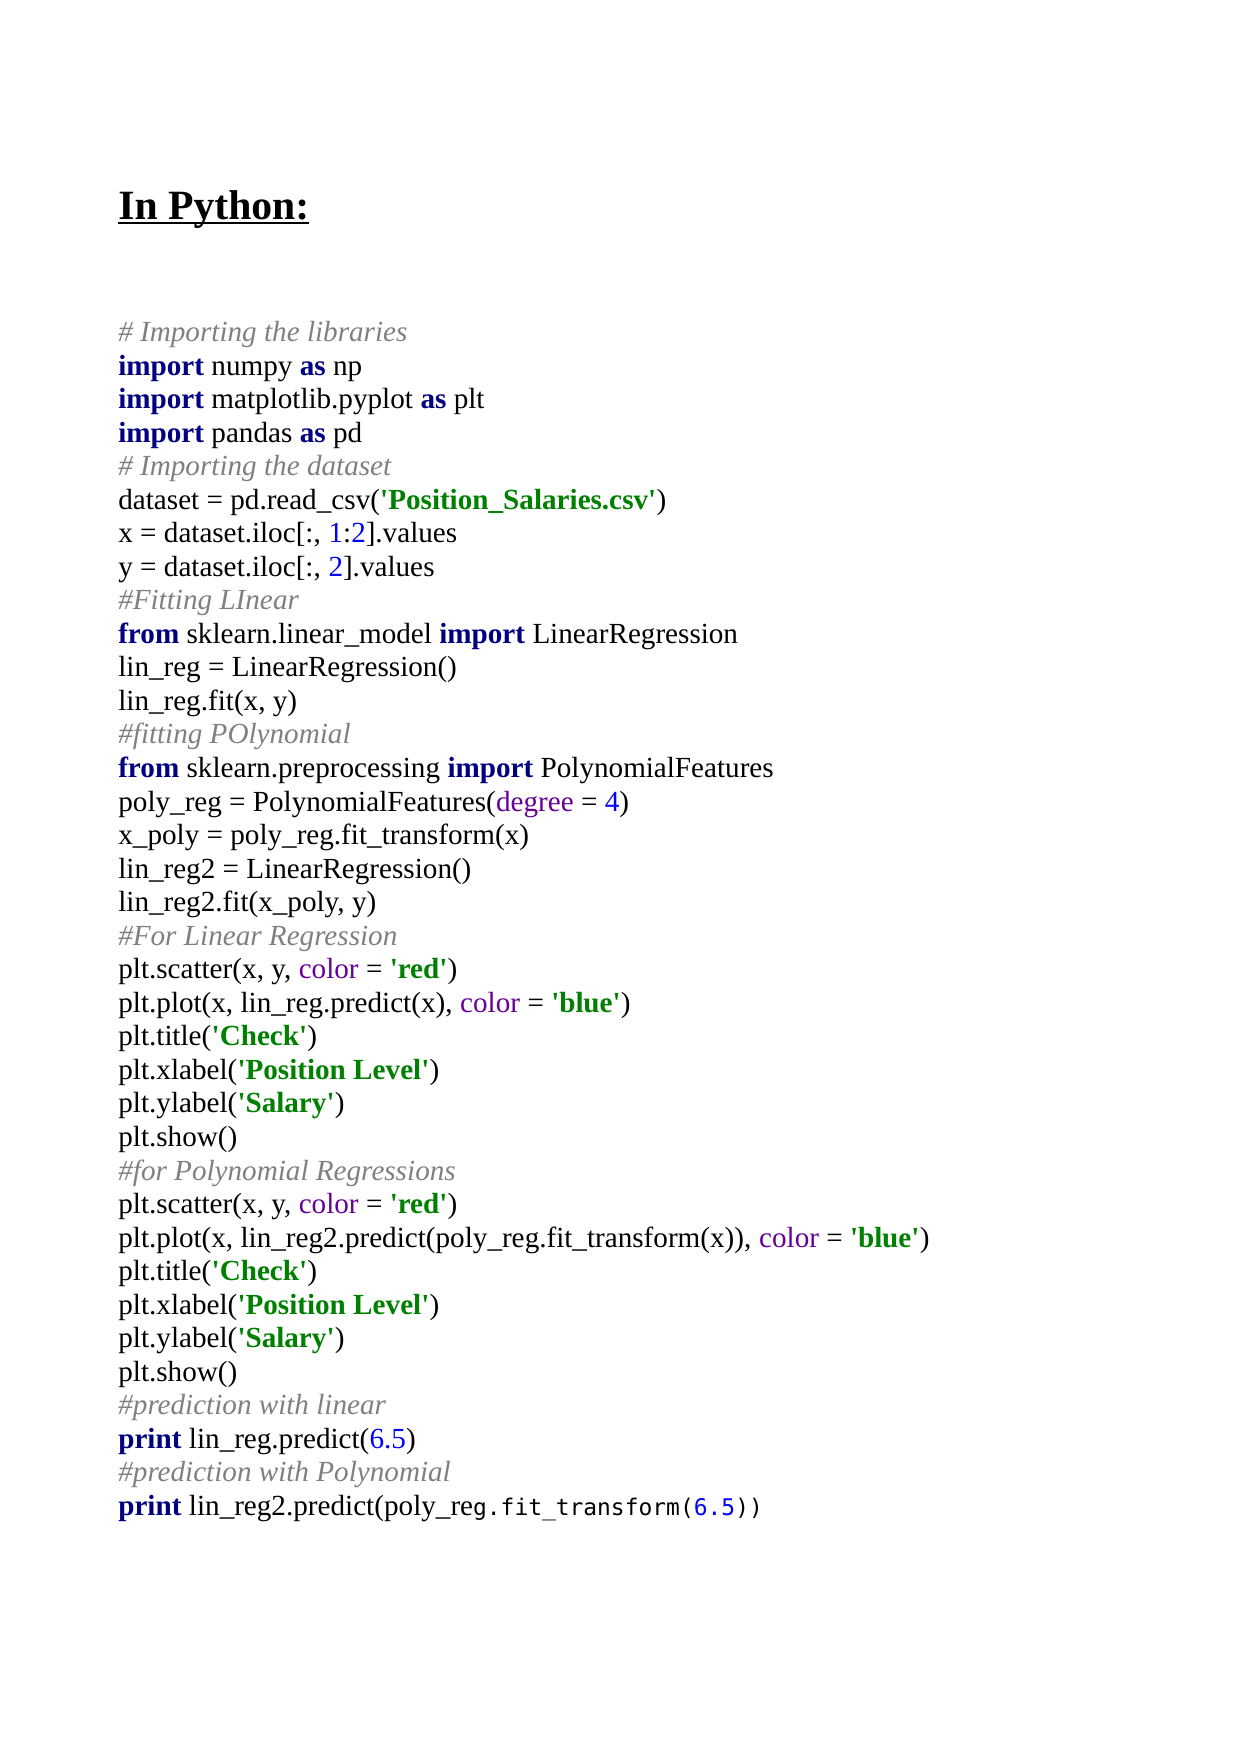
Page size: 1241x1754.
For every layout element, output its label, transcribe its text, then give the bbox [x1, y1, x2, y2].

text import pandas as pd [118, 415, 1122, 448]
text print lin_reg2.predict(poly_reg.fit_transform(6.5)) [118, 1488, 1122, 1522]
text import numpy as np [118, 348, 1122, 381]
text #For Linear Regression [118, 918, 1122, 951]
text poly_reg = PolynomialFeatures(degree = 4) [118, 784, 1122, 817]
text lin_reg.fit(x, y) [118, 683, 1122, 717]
text #Fitting LInear [118, 582, 1122, 616]
text from sklearn.linear_model import LinearRegression [118, 616, 1122, 649]
text # Importing the dataset [118, 448, 1122, 482]
text plt.ylabel('Salary') [118, 1320, 1122, 1354]
text #prediction with Polynomial [118, 1454, 1122, 1488]
text x = dataset.iloc[:, 1:2].values [118, 515, 1122, 549]
text plt.title('Check') [118, 1018, 1122, 1052]
text plt.show() [118, 1354, 1122, 1387]
text plt.ylabel('Salary') [118, 1086, 1122, 1119]
text plt.plot(x, lin_reg2.predict(poly_reg.fit_transform(x)), color = 'blue') [118, 1220, 1122, 1253]
text plt.scatter(x, y, color = 'red') [118, 1186, 1122, 1220]
text dataset = pd.read_csv('Position_Salaries.csv') [118, 482, 1122, 515]
text plt.xlabel('Position Level') [118, 1052, 1122, 1086]
text import matplotlib.pyplot as plt [118, 381, 1122, 415]
text plt.scatter(x, y, color = 'red') [118, 951, 1122, 985]
text y = dataset.iloc[:, 2].values [118, 549, 1122, 582]
text plt.show() [118, 1119, 1122, 1153]
text plt.plot(x, lin_reg.predict(x), color = 'blue') [118, 985, 1122, 1018]
text plt.xlabel('Position Level') [118, 1287, 1122, 1320]
text In Python: [118, 181, 1122, 228]
text #fitting POlynomial [118, 717, 1122, 750]
text # Importing the libraries [118, 314, 1122, 348]
text lin_reg = LinearRegression() [118, 649, 1122, 683]
text #for Polynomial Regressions [118, 1153, 1122, 1186]
text #prediction with linear [118, 1387, 1122, 1421]
text lin_reg2.fit(x_poly, y) [118, 884, 1122, 918]
text x_poly = poly_reg.fit_transform(x) [118, 817, 1122, 851]
text plt.title('Check') [118, 1253, 1122, 1287]
text print lin_reg.predict(6.5) [118, 1421, 1122, 1454]
text lin_reg2 = LinearRegression() [118, 851, 1122, 884]
text from sklearn.preprocessing import PolynomialFeatures [118, 750, 1122, 784]
